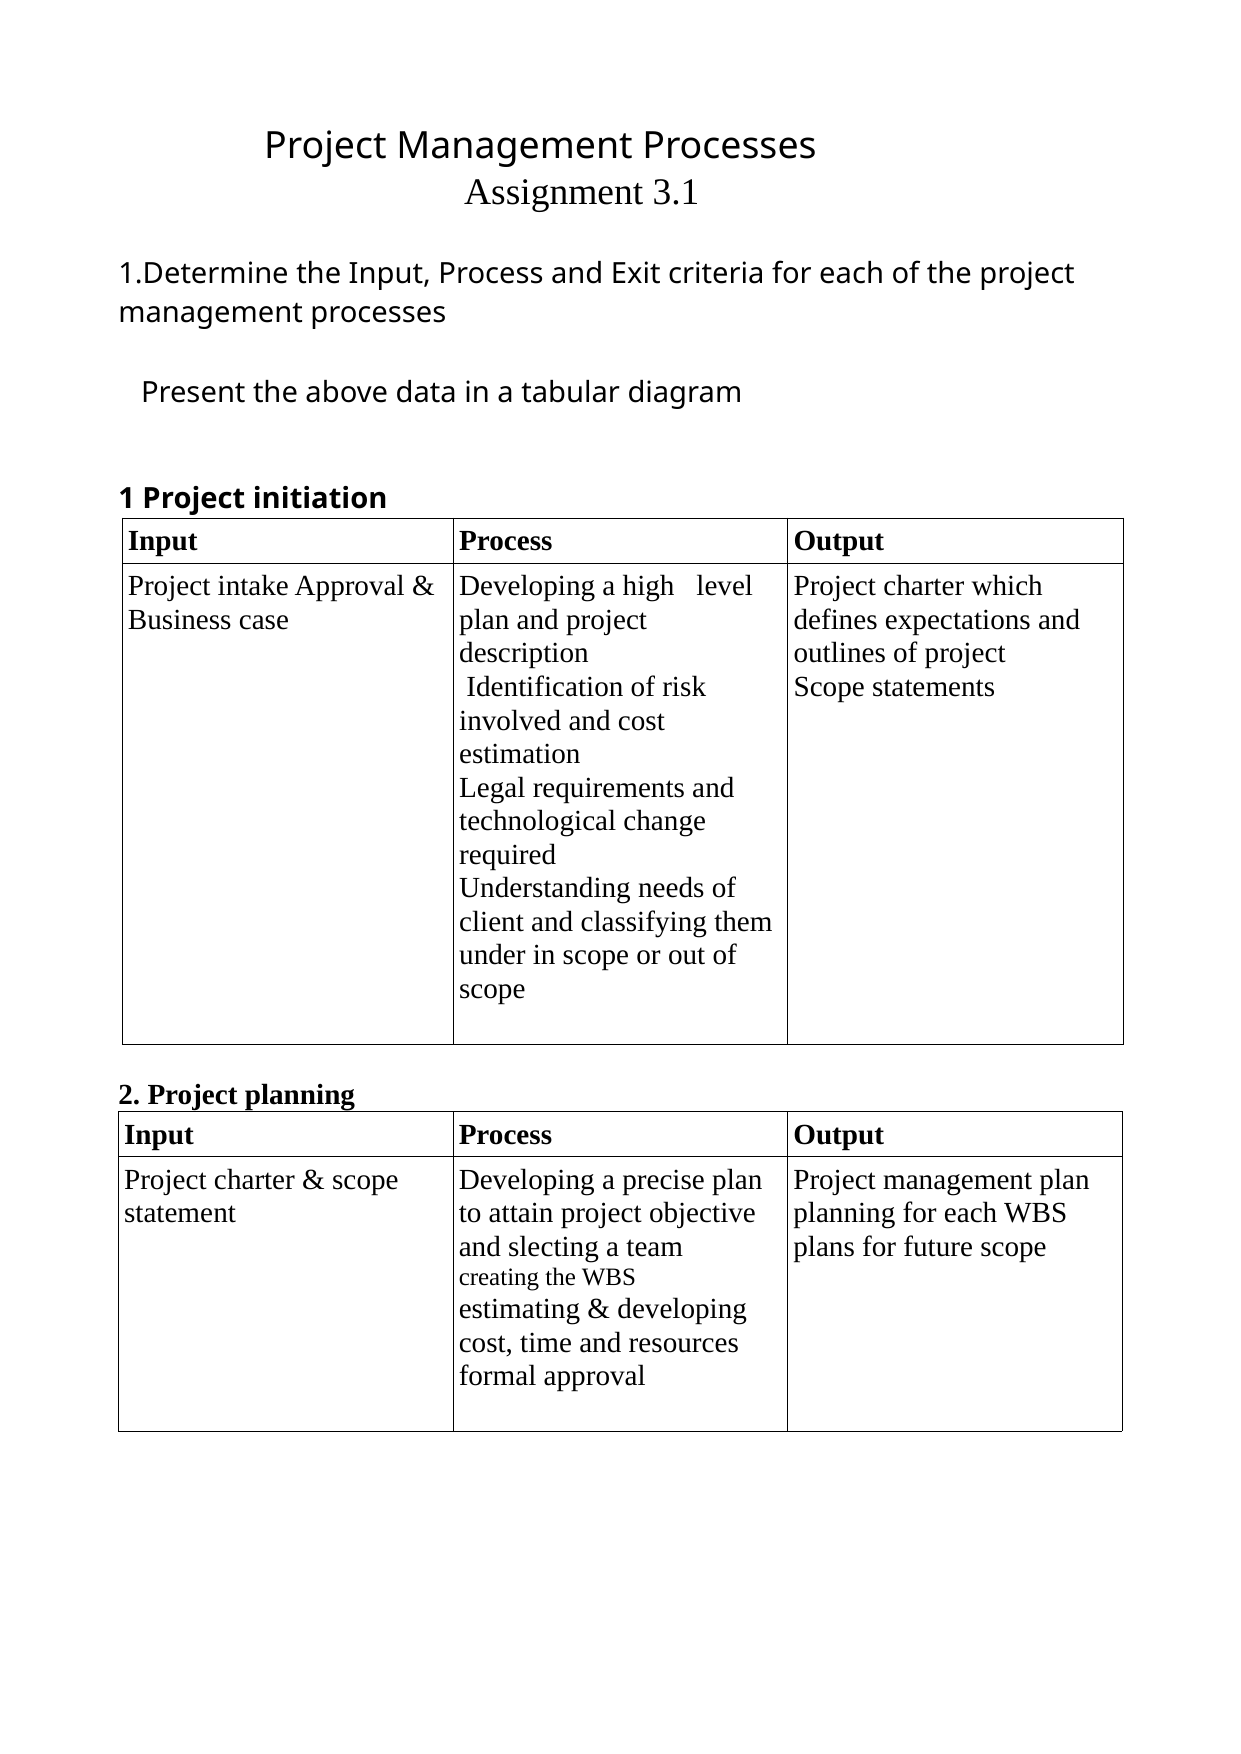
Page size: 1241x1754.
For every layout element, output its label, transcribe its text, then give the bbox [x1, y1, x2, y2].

table_cell Developing a precise plan to attain project objective and slecting a team creating the WBS estimating & developing cost, time and resources formal approval [454, 1157, 787, 1431]
table_cell Project intake Approval & Business case [123, 564, 453, 1044]
table_cell Project charter which defines expectations and outlines of project Scope statements [788, 564, 1123, 1044]
table_cell Developing a high level plan and project description Identification of risk involved and cost estimation Legal requirements and technological change required Understanding needs of client and classifying them under in scope or out of scope [454, 564, 787, 1044]
table_header Output [788, 1112, 1122, 1156]
table_cell Project management plan planning for each WBS plans for future scope [788, 1157, 1122, 1431]
table_cell Project charter & scope statement [119, 1157, 453, 1431]
text Assignment 3.1 [118, 169, 1122, 212]
text Present the above data in a tabular diagram [118, 371, 1122, 411]
text 2. Project planning [118, 1077, 1122, 1111]
table_header Input [119, 1112, 453, 1156]
table_header Input [123, 519, 453, 563]
text 1.Determine the Input, Process and Exit criteria for each of the project management processes [118, 252, 1122, 331]
text 1 Project initiation [118, 478, 1122, 517]
table_header Output [788, 519, 1123, 563]
table_header Process [454, 1112, 787, 1156]
table_header Process [454, 519, 787, 563]
text Project Management Processes [118, 118, 1122, 169]
